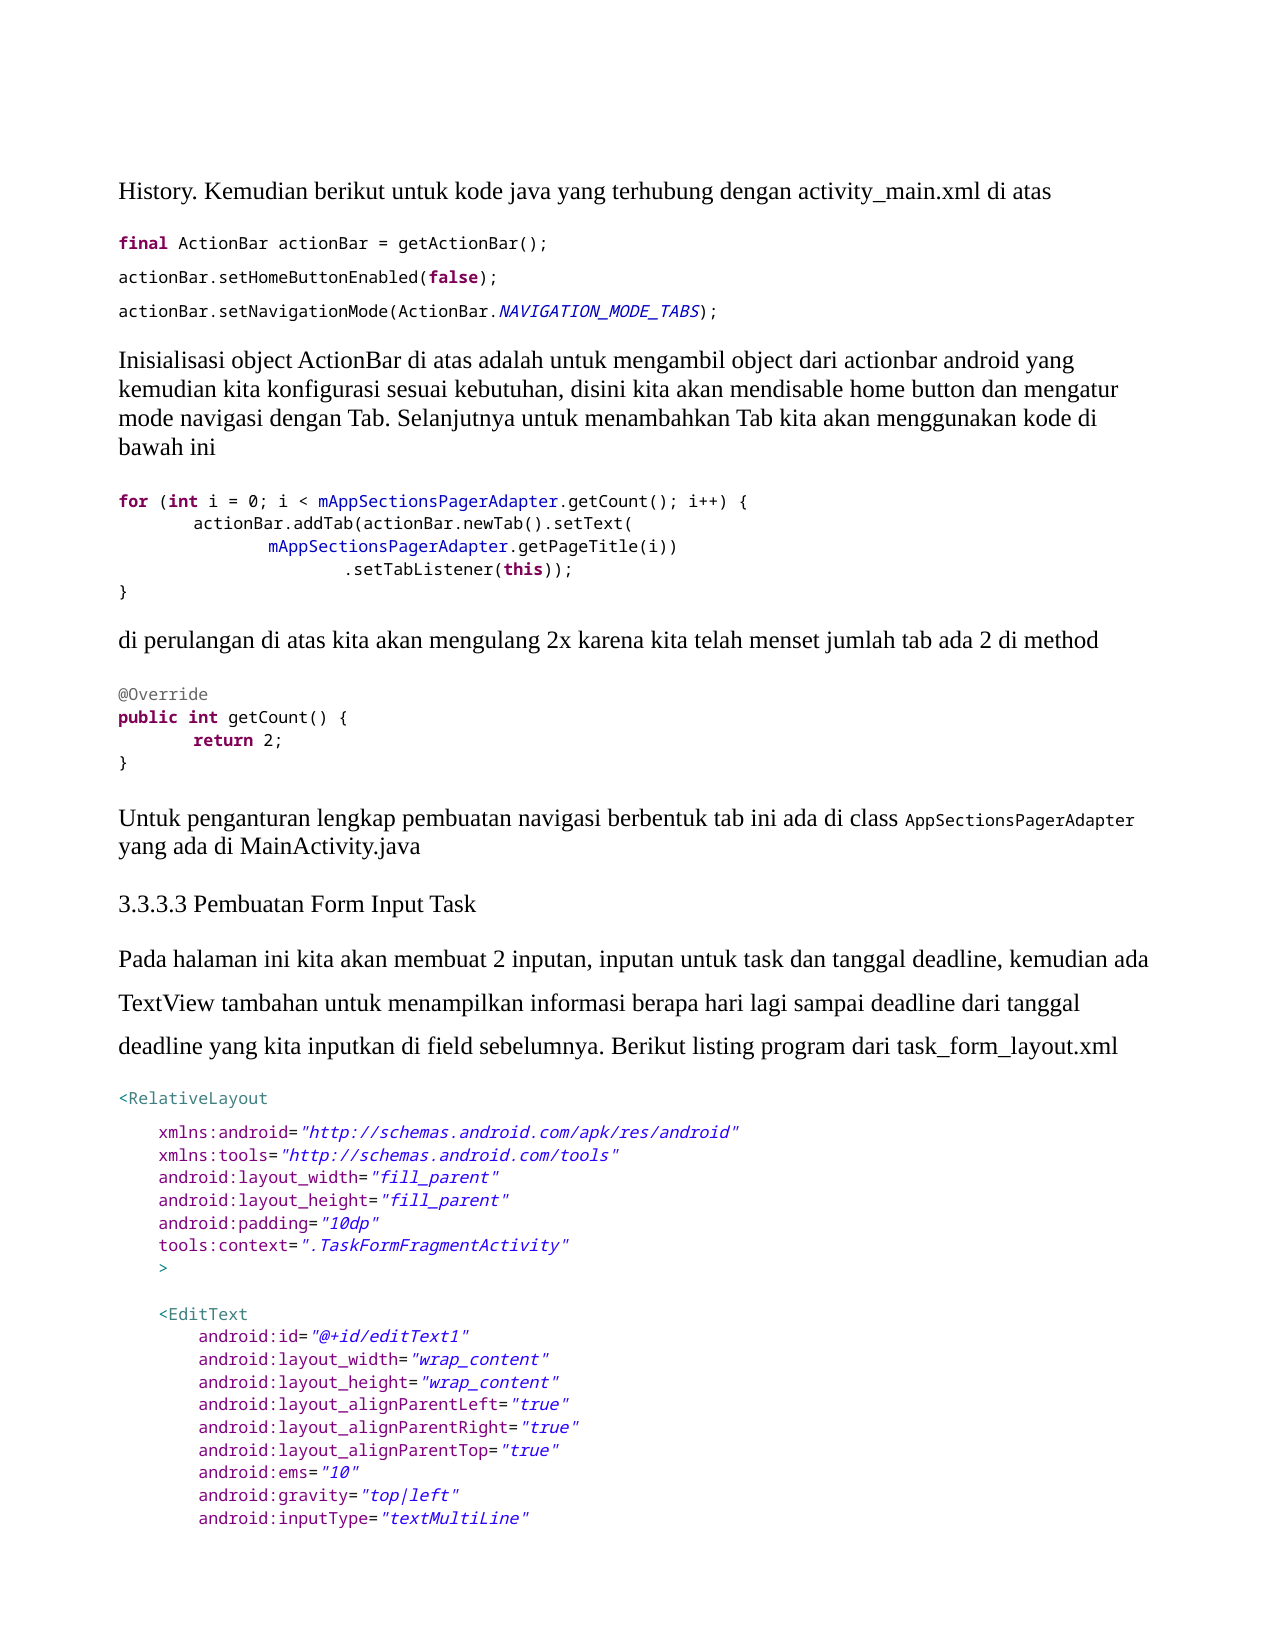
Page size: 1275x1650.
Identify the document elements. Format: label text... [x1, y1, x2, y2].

text } [118, 751, 1157, 774]
text } [118, 580, 1157, 603]
text android:layout_alignParentLeft="true" [118, 1393, 1157, 1416]
text android:inputType="textMultiLine" [118, 1506, 1157, 1529]
text mAppSectionsPagerAdapter.getPageTitle(i)) [118, 535, 1157, 557]
text android:gravity="top|left" [118, 1484, 1157, 1506]
text android:layout_alignParentTop="true" [118, 1438, 1157, 1461]
text > [118, 1257, 1157, 1279]
text android:id="@+id/editText1" [118, 1325, 1157, 1347]
text tools:context=".TaskFormFragmentActivity" [118, 1234, 1157, 1257]
text 3.3.3.3 Pembuatan Form Input Task [118, 889, 1157, 918]
text <RelativeLayout [118, 1086, 1157, 1109]
text android:layout_width="fill_parent" [118, 1166, 1157, 1188]
text android:ems="10" [118, 1461, 1157, 1484]
text Inisialisasi object ActionBar di atas adalah untuk mengambil object dari actionbar android yang kemudian kita konfigurasi sesuai kebutuhan, disini kita akan mendisable home button dan mengatur mode navigasi dengan Tab. Selanjutnya untuk menambahkan Tab kita akan menggunakan kode di bawah ini [118, 346, 1157, 461]
text return 2; [118, 728, 1157, 751]
text android:layout_width="wrap_content" [118, 1347, 1157, 1370]
text android:layout_height="fill_parent" [118, 1188, 1157, 1211]
text actionBar.setNavigationMode(ActionBar.NAVIGATION_MODE_TABS); [118, 300, 1157, 323]
text public int getCount() { [118, 706, 1157, 728]
text Untuk penganturan lengkap pembuatan navigasi berbentuk tab ini ada di class AppSectionsPagerAdapter [118, 803, 1157, 831]
text for (int i = 0; i < mAppSectionsPagerAdapter.getCount(); i++) { [118, 489, 1157, 512]
text android:layout_height="wrap_content" [118, 1370, 1157, 1393]
text android:layout_alignParentRight="true" [118, 1416, 1157, 1438]
text actionBar.addTab(actionBar.newTab().setText( [118, 512, 1157, 535]
text actionBar.setHomeButtonEnabled(false); [118, 266, 1157, 289]
text xmlns:tools="http://schemas.android.com/tools" [118, 1143, 1157, 1166]
text android:padding="10dp" [118, 1211, 1157, 1234]
text xmlns:android="http://schemas.android.com/apk/res/android" [118, 1120, 1157, 1143]
text <EditText [118, 1302, 1157, 1325]
text History. Kemudian berikut untuk kode java yang terhubung dengan activity_main.xml di atas [118, 176, 1157, 205]
text .setTabListener(this)); [118, 557, 1157, 580]
text Pada halaman ini kita akan membuat 2 inputan, inputan untuk task dan tanggal deadline, kemudian ada TextView tambahan untuk menampilkan informasi berapa hari lagi sampai deadline dari tanggal deadline yang kita inputkan di field sebelumnya. Berikut listing program dari task_form_layout.xml [118, 944, 1157, 1059]
text @Override [118, 683, 1157, 706]
text yang ada di MainActivity.java [118, 831, 1157, 860]
text di perulangan di atas kita akan mengulang 2x karena kita telah menset jumlah tab ada 2 di method [118, 626, 1157, 654]
text final ActionBar actionBar = getActionBar(); [118, 232, 1157, 255]
